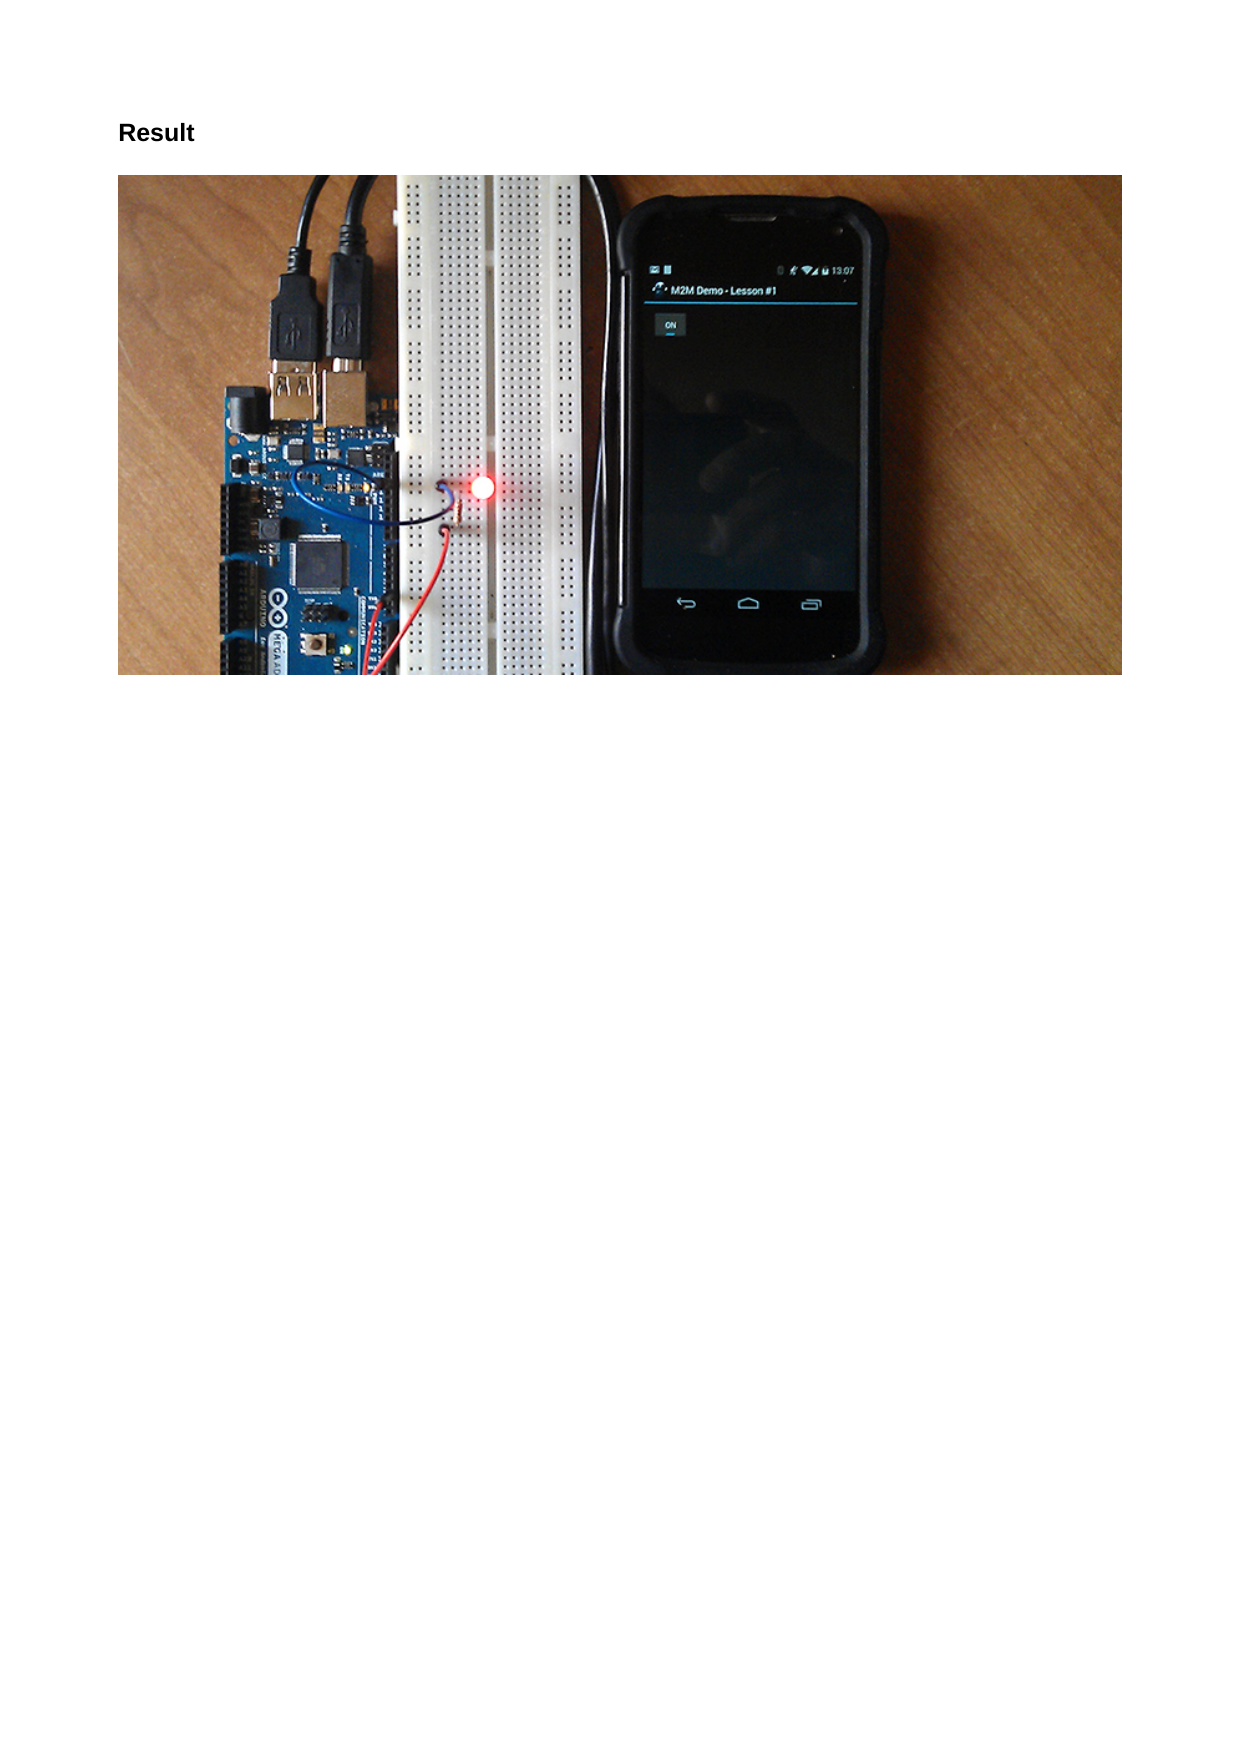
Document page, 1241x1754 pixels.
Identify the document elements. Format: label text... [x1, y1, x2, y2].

text Result [118, 118, 1122, 147]
